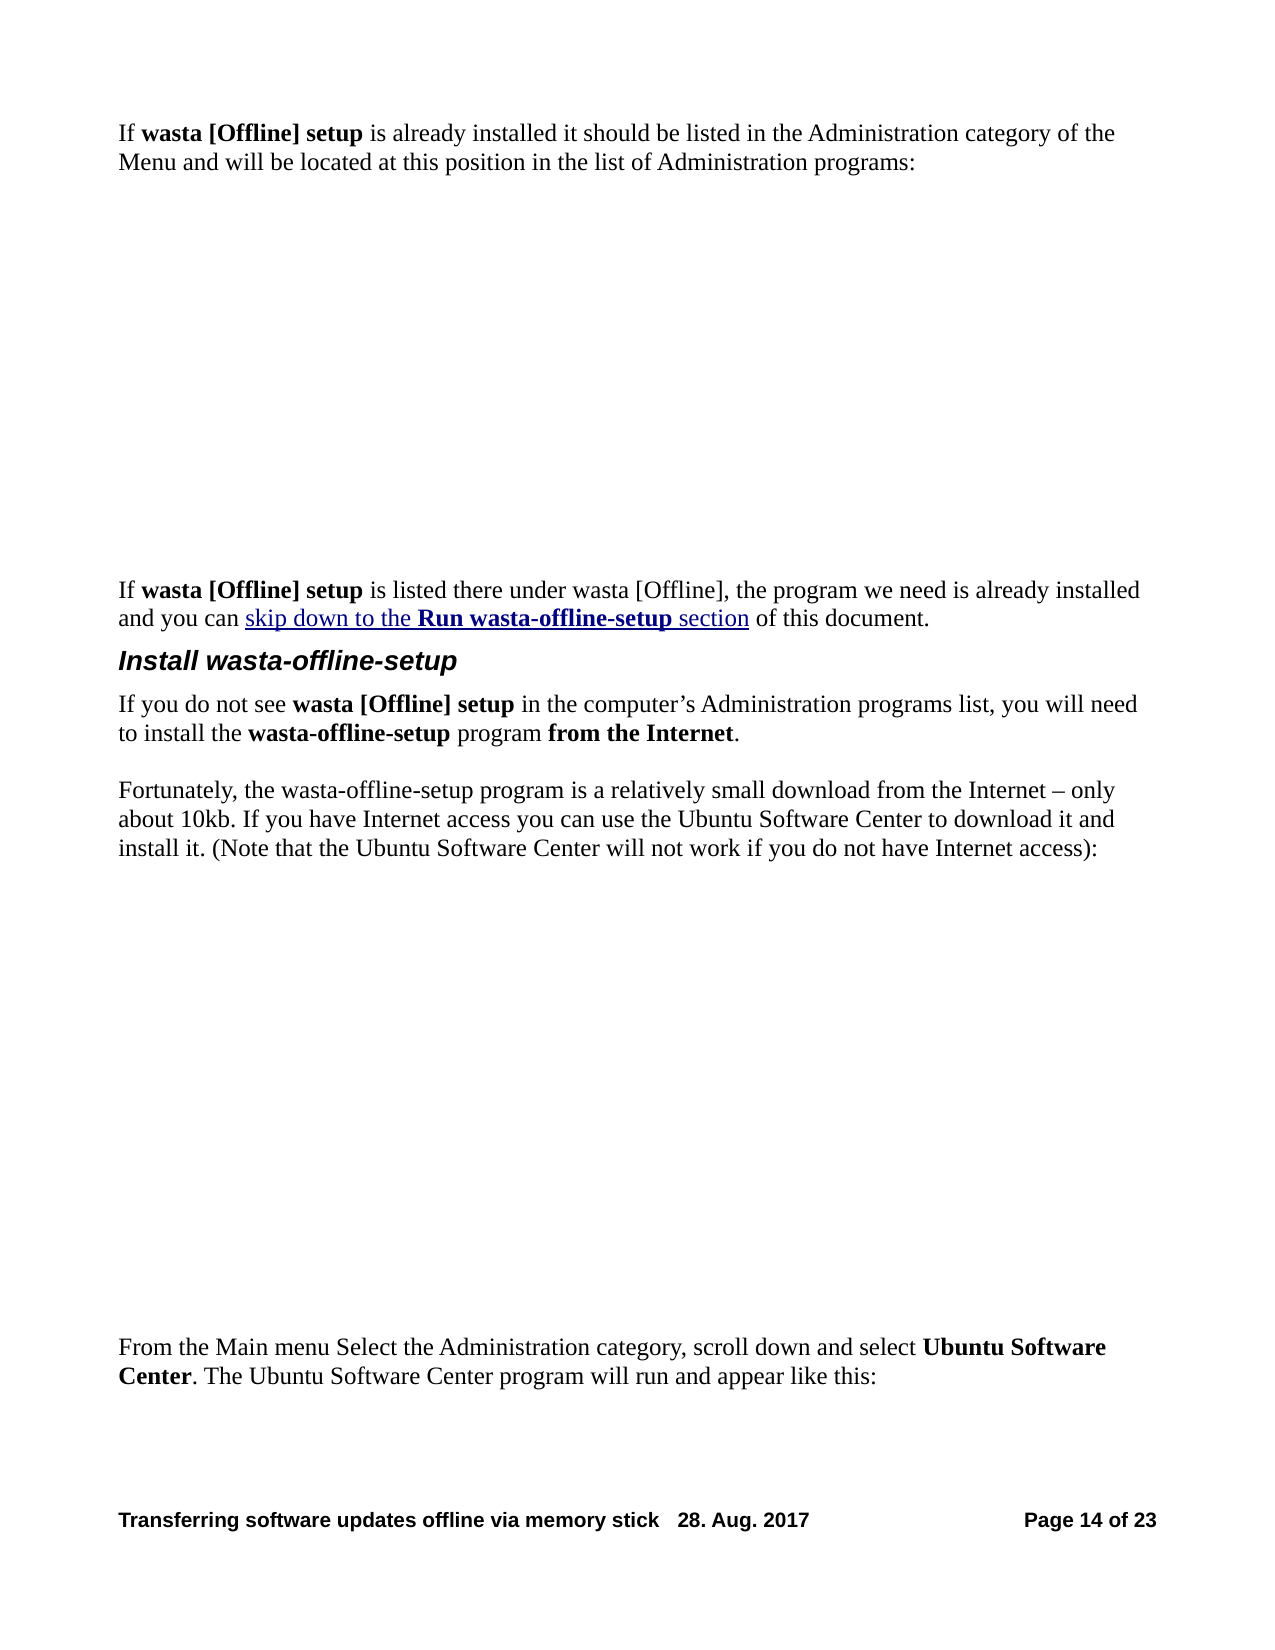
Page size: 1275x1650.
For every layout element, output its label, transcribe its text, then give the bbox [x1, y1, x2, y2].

text If wasta [Offline] setup is listed there under wasta [Offline], the program we need is already installed and you can skip down to the Run wasta-offline-setup section of this document. [118, 575, 1157, 632]
text If wasta [Offline] setup is already installed it should be listed in the Administration category of the Menu and will be located at this position in the list of Administration programs: [118, 118, 1157, 176]
text From the Main menu Select the Administration category, scroll down and select Ubuntu Software Center. The Ubuntu Software Center program will run and appear like this: [118, 1073, 1157, 1389]
text Fortunately, the wasta-offline-setup program is a relatively small download from the Internet – only about 10kb. If you have Internet access you can use the Ubuntu Software Center to download it and install it. (Note that the Ubuntu Software Center will not work if you do not have Internet access): [118, 775, 1157, 862]
subtitle Install wasta-offline-setup [118, 645, 1157, 677]
text If you do not see wasta [Offline] setup in the computer’s Administration programs list, you will need to install the wasta-offline-setup program from the Internet. [118, 689, 1157, 747]
